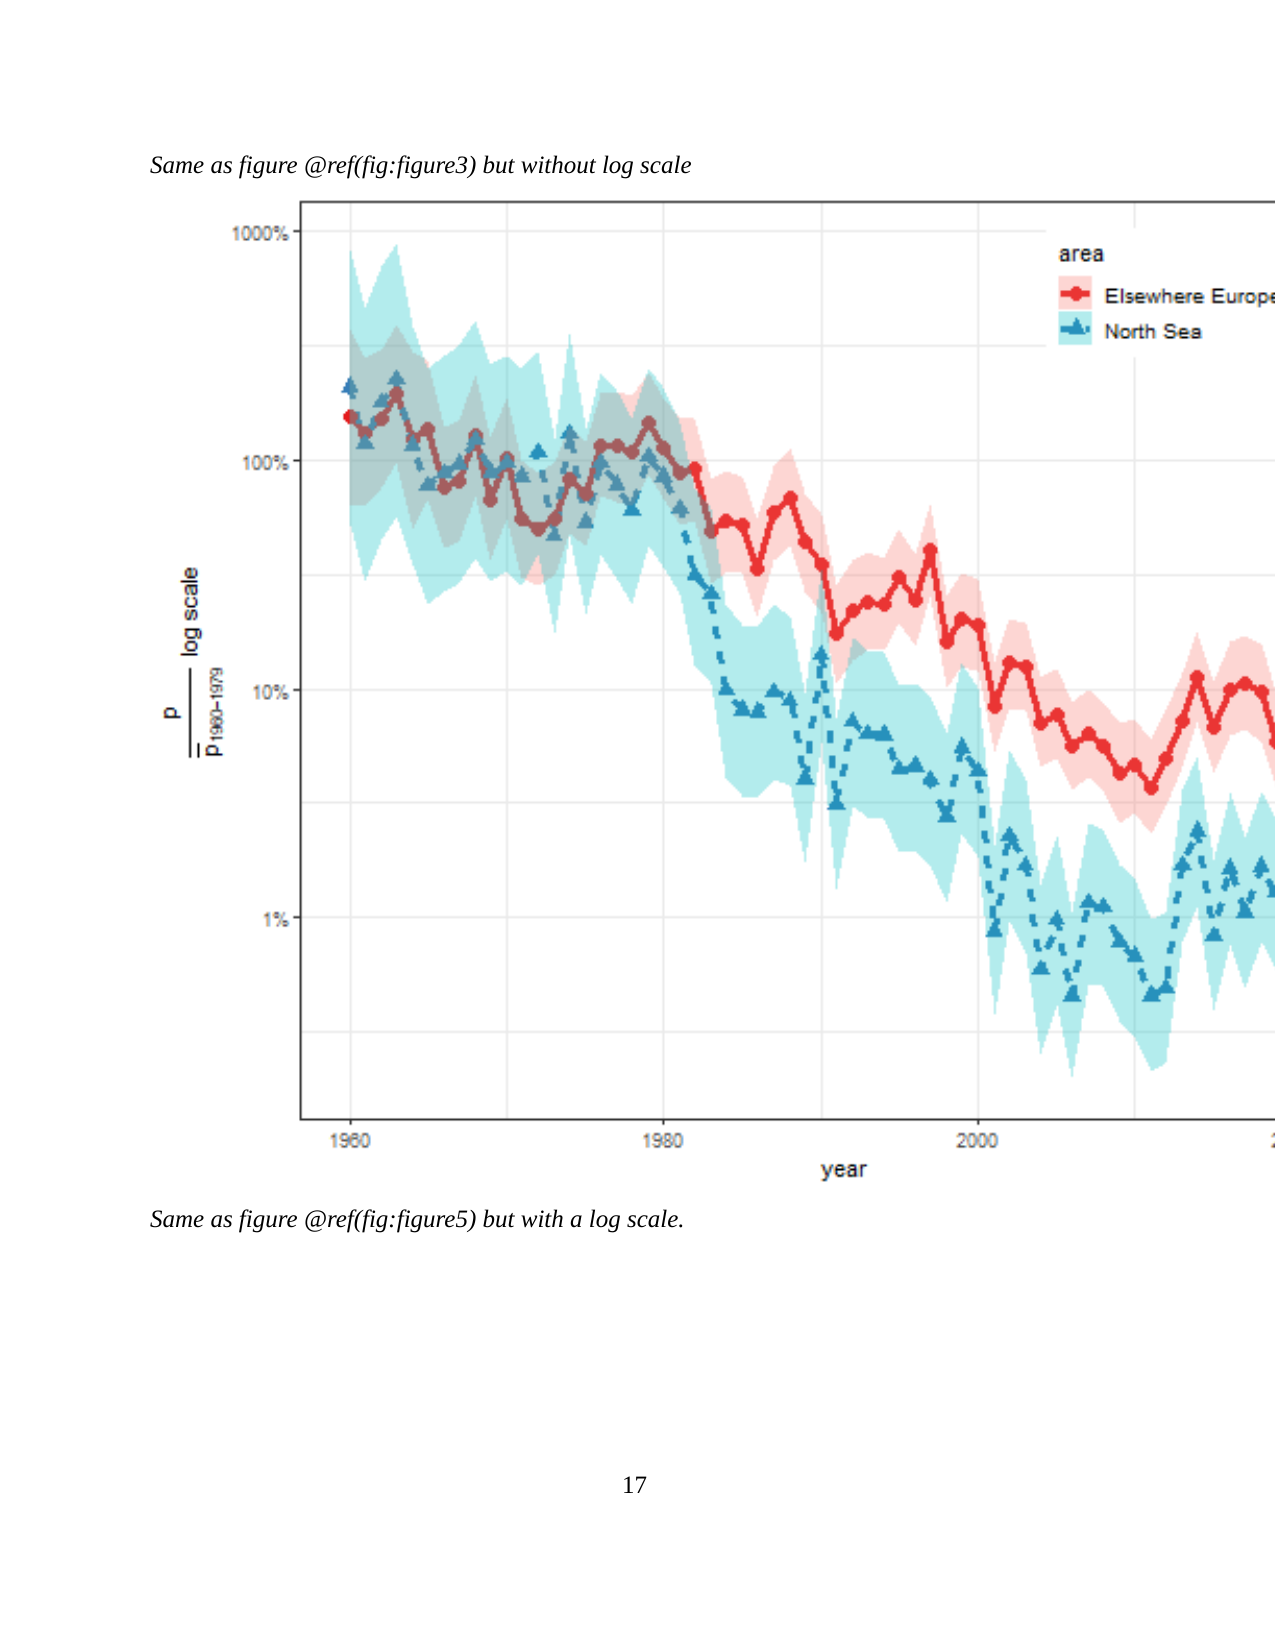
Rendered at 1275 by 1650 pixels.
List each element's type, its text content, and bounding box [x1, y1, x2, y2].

text Same as figure @ref(fig:figure3) but without log scale [150, 150, 1125, 179]
text Same as figure @ref(fig:figure5) but with a log scale. [150, 1204, 1125, 1232]
picture [150, 191, 1275, 1192]
